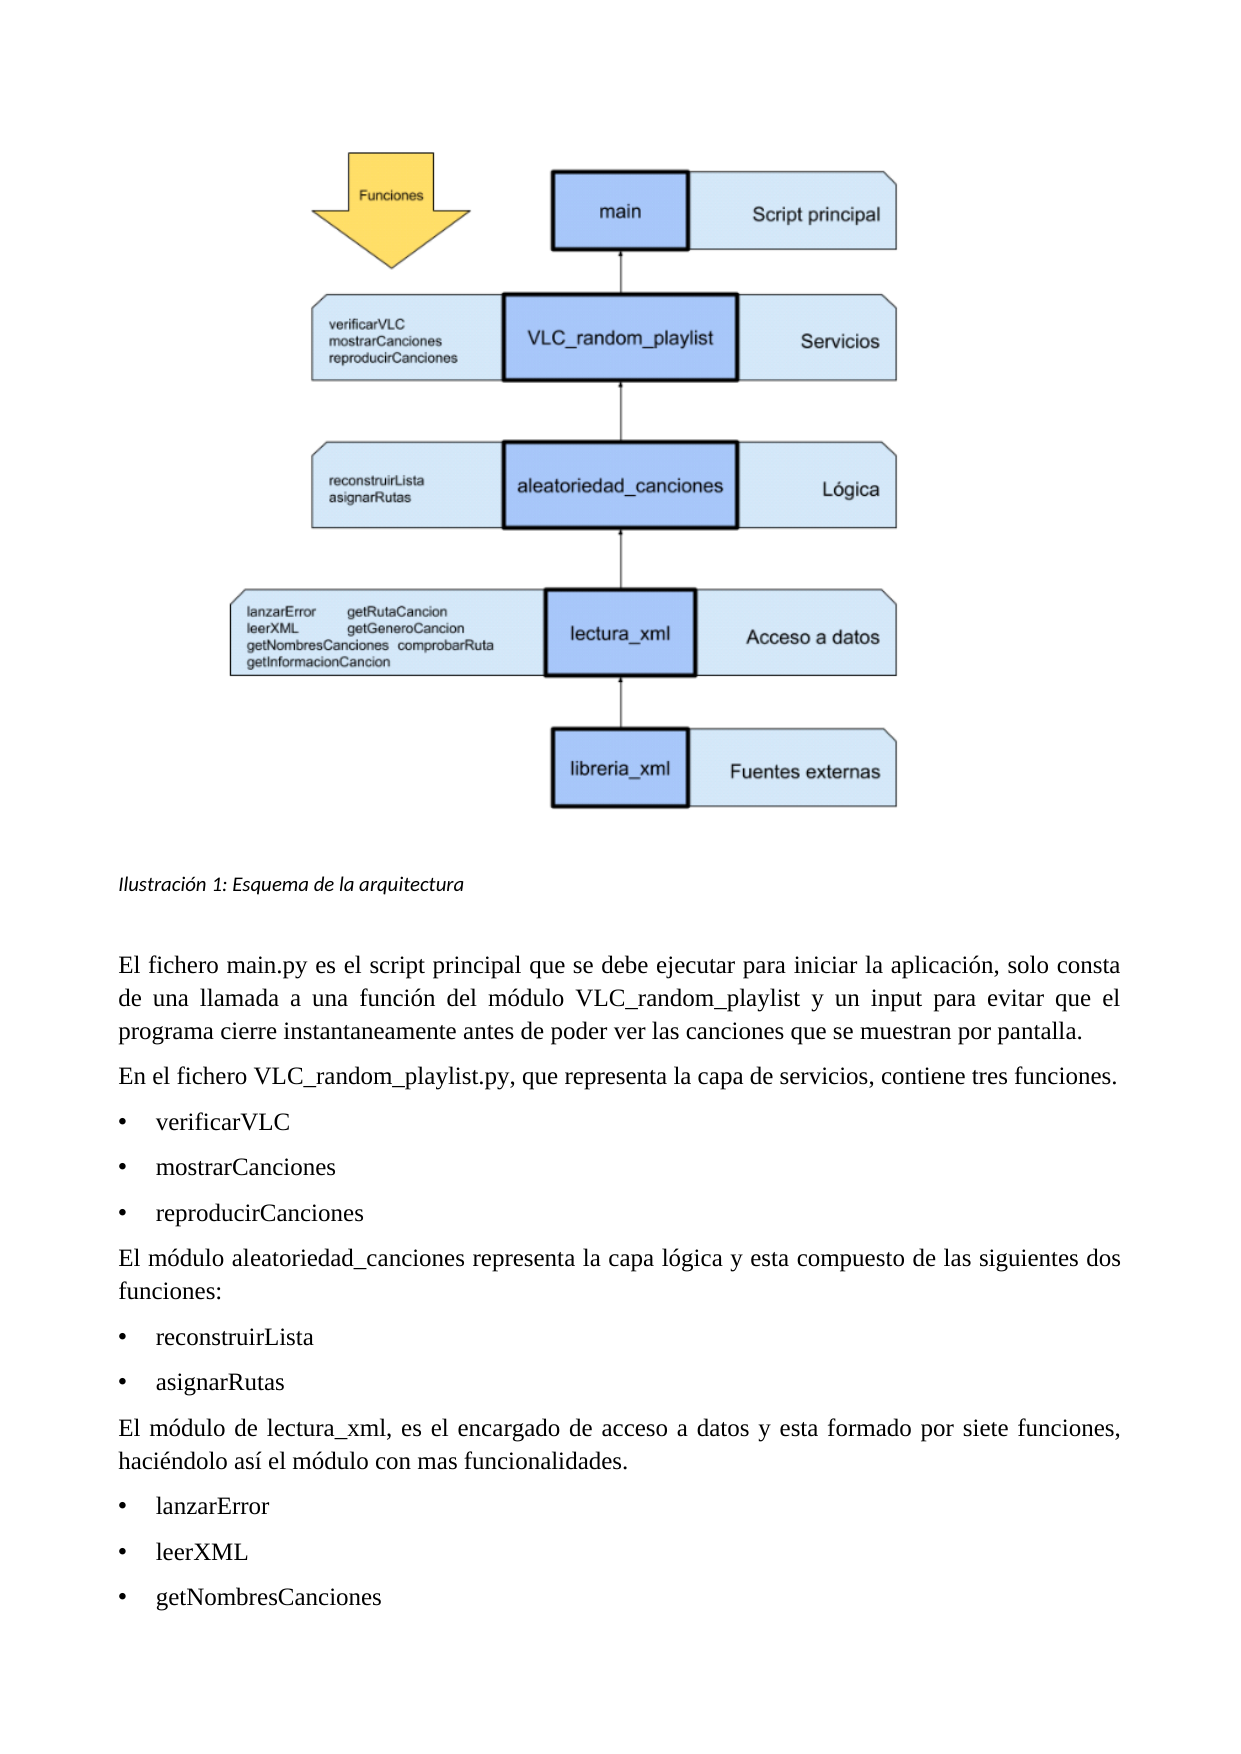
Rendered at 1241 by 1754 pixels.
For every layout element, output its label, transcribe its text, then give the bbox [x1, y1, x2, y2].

list getNombresCanciones [81, 1582, 1122, 1611]
list leerXML [81, 1537, 1122, 1566]
list reproducirCanciones [81, 1198, 1122, 1227]
list verificarVLC [81, 1107, 1122, 1136]
list asignarRutas [81, 1367, 1122, 1396]
text En el fichero VLC_random_playlist.py, que representa la capa de servicios, contiene tres funciones. [118, 1061, 1122, 1090]
text El fichero main.py es el script principal que se debe ejecutar para iniciar la aplicación, solo consta de una llamada a una función del módulo VLC_random_playlist y un input para evitar que el programa cierre instantaneamente antes de poder ver las canciones que se muestran por pantalla. [118, 950, 1122, 1044]
list mostrarCanciones [81, 1152, 1122, 1181]
list lanzarError [81, 1491, 1122, 1520]
text El módulo de lectura_xml, es el encargado de acceso a datos y esta formado por siete funciones, haciéndolo así el módulo con mas funcionalidades. [118, 1413, 1122, 1475]
text Ilustración 1: Esquema de la arquitectura [118, 872, 1121, 897]
text El módulo aleatoriedad_canciones representa la capa lógica y esta compuesto de las siguientes dos funciones: [118, 1243, 1122, 1305]
list reconstruirLista [81, 1322, 1122, 1351]
